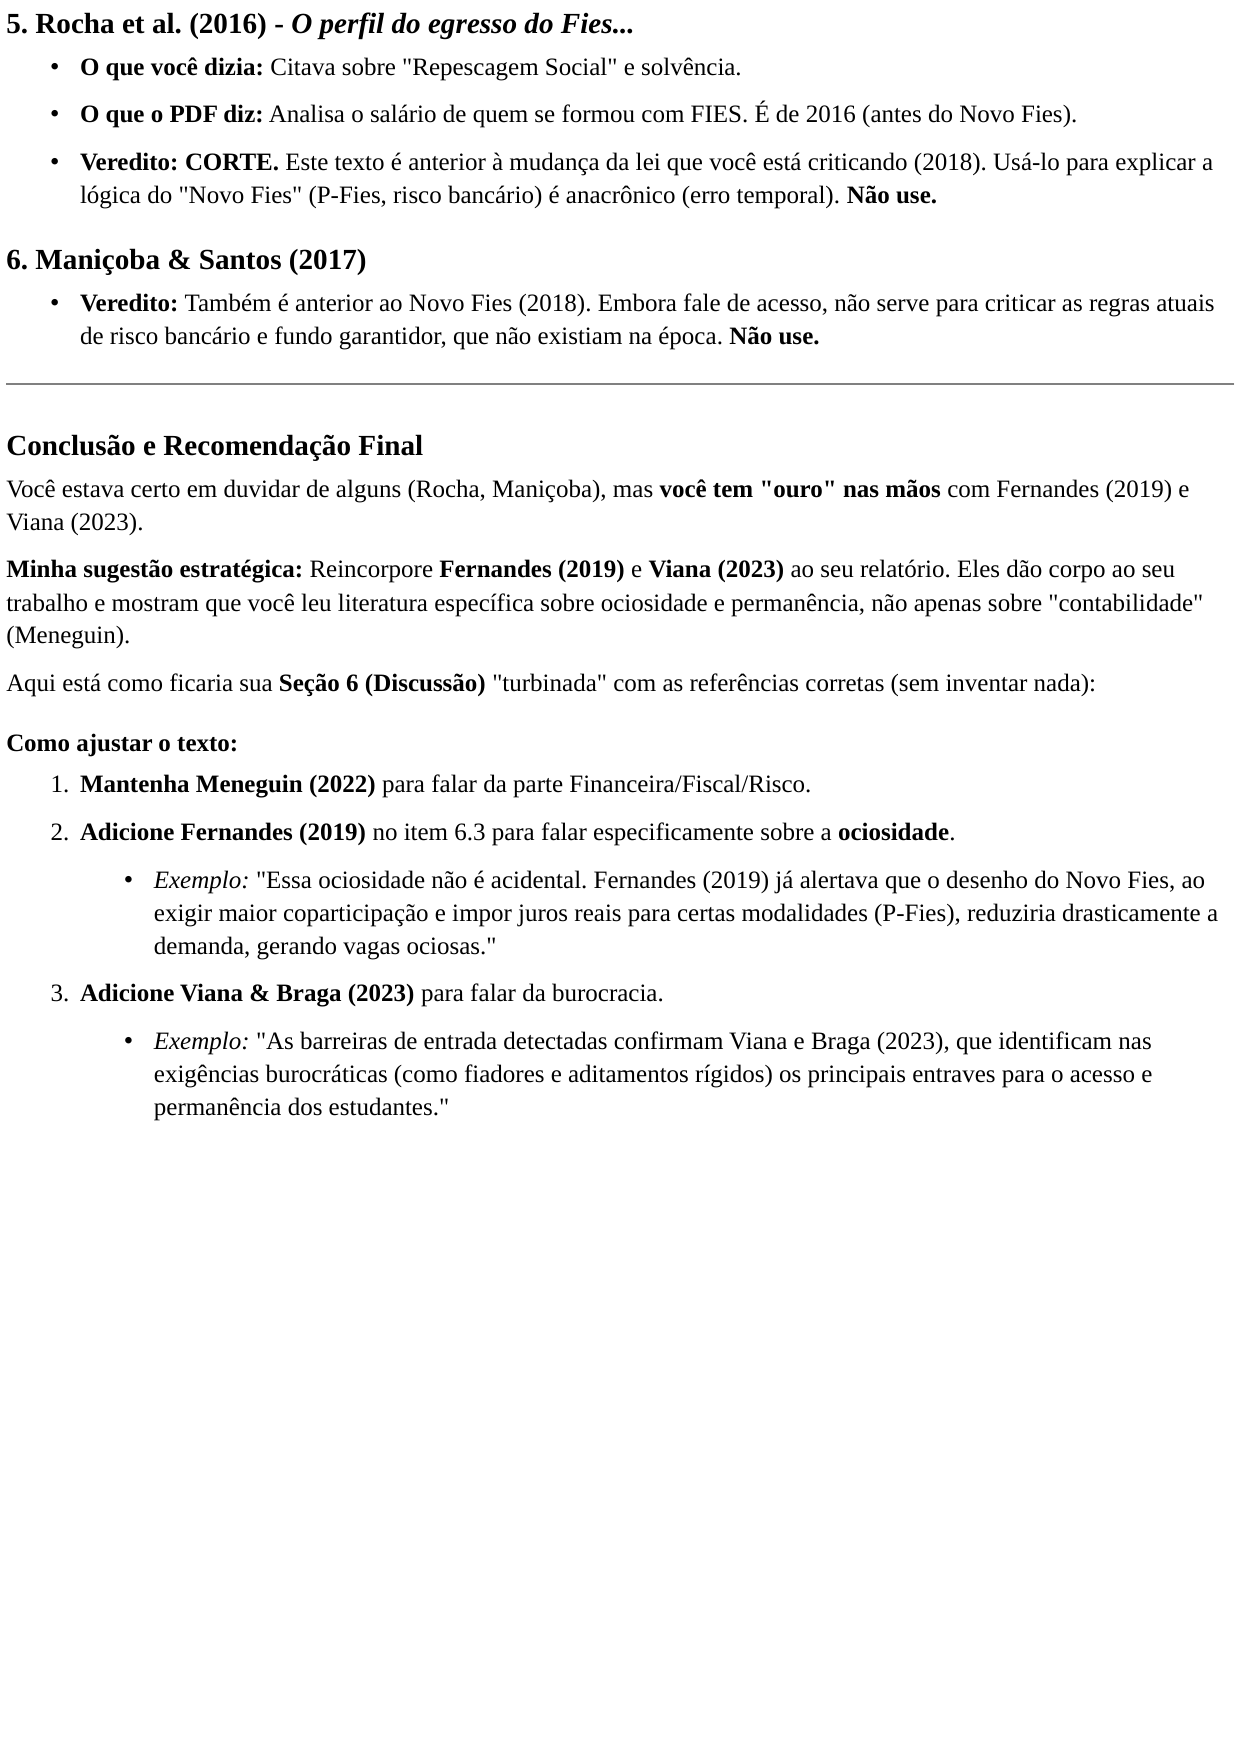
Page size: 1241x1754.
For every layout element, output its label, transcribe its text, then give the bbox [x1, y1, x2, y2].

subtitle 6. Maniçoba & Santos (2017) [6, 242, 1234, 276]
text Você estava certo em duvidar de alguns (Rocha, Maniçoba), mas você tem "ouro" nas mãos com Fernandes (2019) e Viana (2023). [6, 474, 1234, 536]
list Mantenha Meneguin (2022) para falar da parte Financeira/Fiscal/Risco. [50, 769, 1234, 798]
list Exemplo: "Essa ociosidade não é acidental. Fernandes (2019) já alertava que o desenho do Novo Fies, ao exigir maior coparticipação e impor juros reais para certas modalidades (P-Fies), reduziria drasticamente a demanda, gerando vagas ociosas." [124, 865, 1234, 959]
text Aqui está como ficaria sua Seção 6 (Discussão) "turbinada" com as referências corretas (sem inventar nada): [6, 668, 1234, 697]
subtitle Como ajustar o texto: [6, 728, 1234, 757]
text Minha sugestão estratégica: Reincorpore Fernandes (2019) e Viana (2023) ao seu relatório. Eles dão corpo ao seu trabalho e mostram que você leu literatura específica sobre ociosidade e permanência, não apenas sobre "contabilidade" (Meneguin). [6, 554, 1234, 649]
list Veredito: CORTE. Este texto é anterior à mudança da lei que você está criticando (2018). Usá-lo para explicar a lógica do "Novo Fies" (P-Fies, risco bancário) é anacrônico (erro temporal). Não use. [50, 147, 1234, 209]
list O que você dizia: Citava sobre "Repescagem Social" e solvência. [50, 52, 1234, 81]
list Adicione Fernandes (2019) no item 6.3 para falar especificamente sobre a ociosidade. [50, 817, 1234, 846]
list Adicione Viana & Braga (2023) para falar da burocracia. [50, 978, 1234, 1007]
subtitle 5. Rocha et al. (2016) - O perfil do egresso do Fies... [6, 6, 1234, 39]
list Exemplo: "As barreiras de entrada detectadas confirmam Viana e Braga (2023), que identificam nas exigências burocráticas (como fiadores e aditamentos rígidos) os principais entraves para o acesso e permanência dos estudantes." [124, 1026, 1234, 1121]
list Veredito: Também é anterior ao Novo Fies (2018). Embora fale de acesso, não serve para criticar as regras atuais de risco bancário e fundo garantidor, que não existiam na época. Não use. [50, 288, 1234, 350]
list O que o PDF diz: Analisa o salário de quem se formou com FIES. É de 2016 (antes do Novo Fies). [50, 99, 1234, 128]
subtitle Conclusão e Recomendação Final [6, 428, 1234, 461]
